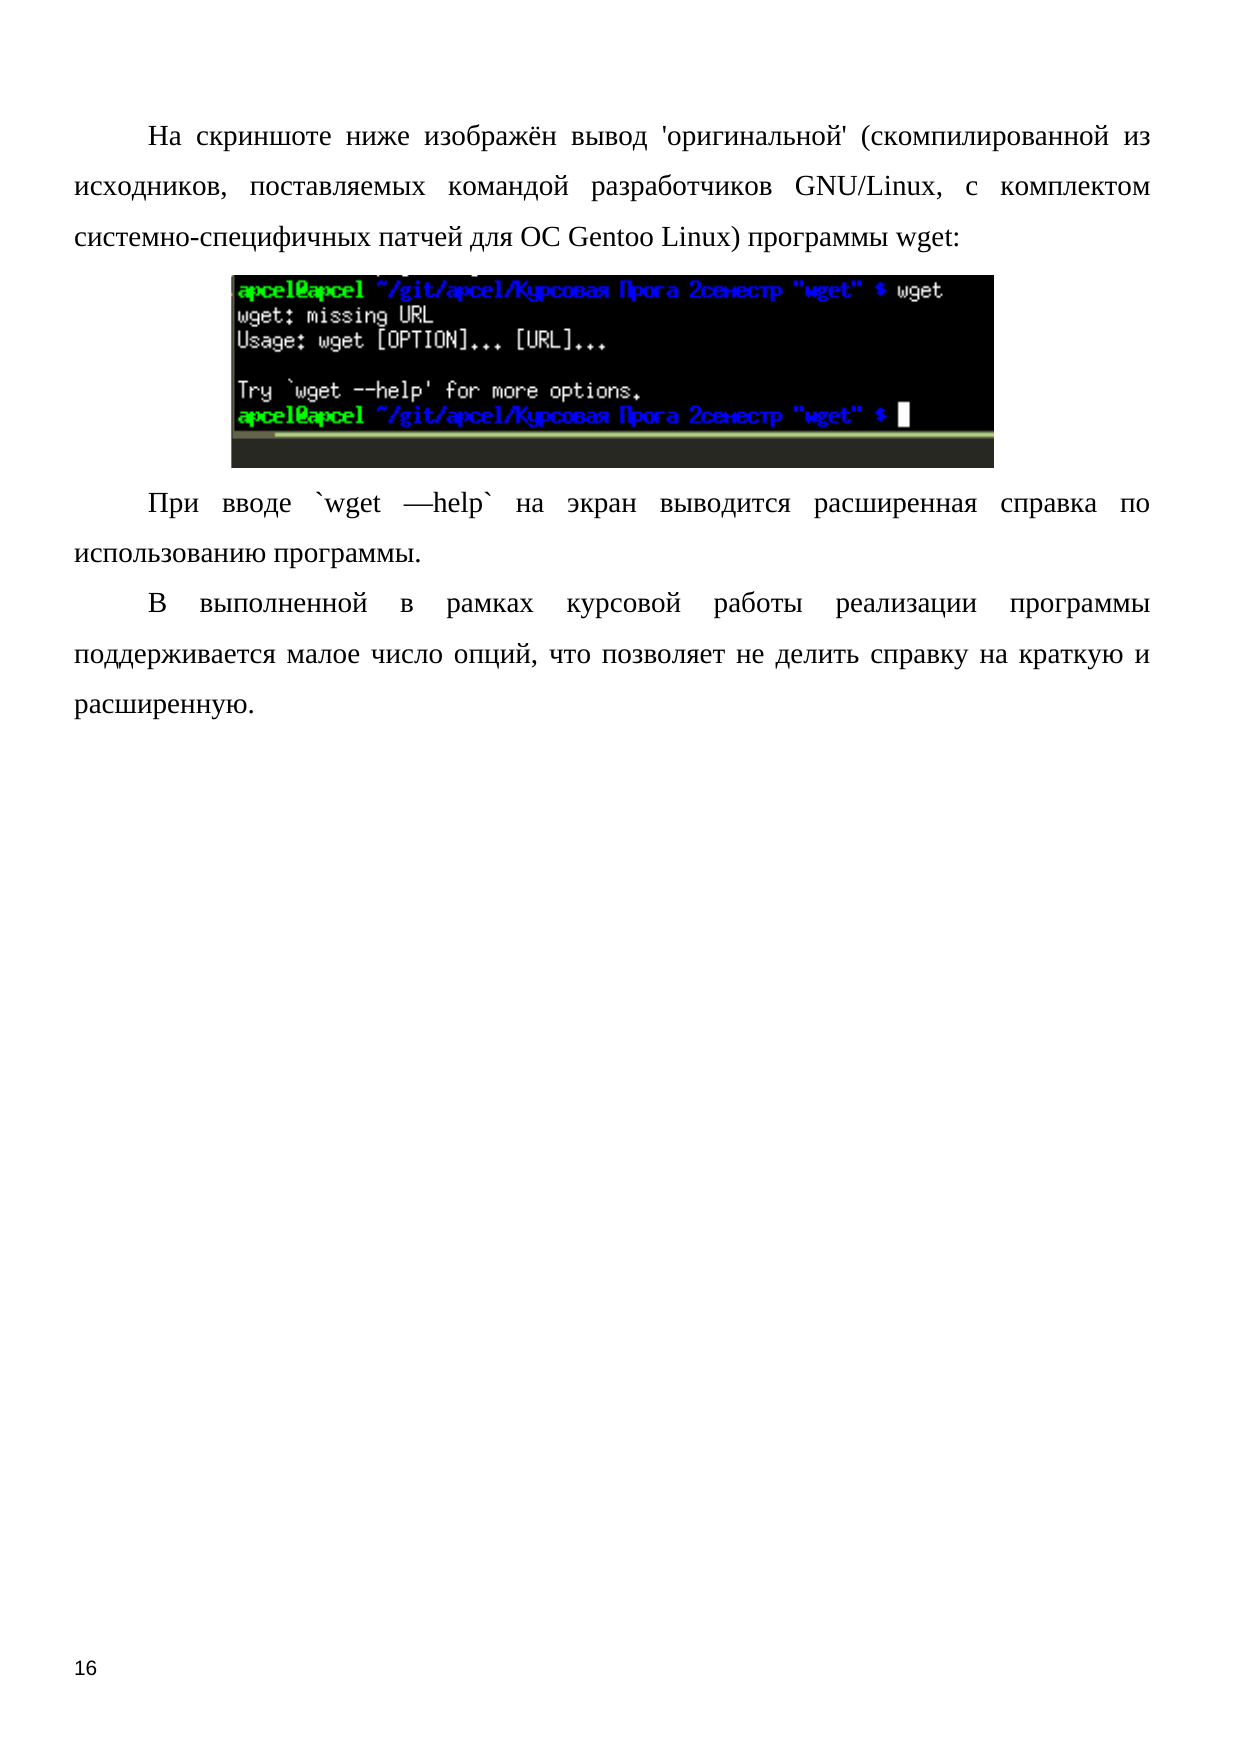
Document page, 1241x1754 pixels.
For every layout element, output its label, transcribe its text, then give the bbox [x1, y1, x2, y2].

text При вводе `wget —help` на экран выводится расширенная справка по использованию программы. [74, 269, 1152, 569]
picture [231, 275, 994, 468]
text В выполненной в рамках курсовой работы реализации программы поддерживается малое число опций, что позволяет не делить справку на краткую и расширенную. [74, 585, 1152, 719]
text На скриншоте ниже изображён вывод 'оригинальной' (скомпилированной из исходников, поставляемых командой разработчиков GNU/Linux, с комплектом системно-специфичных патчей для ОС Gentoo Linux) программы wget: [74, 118, 1152, 252]
